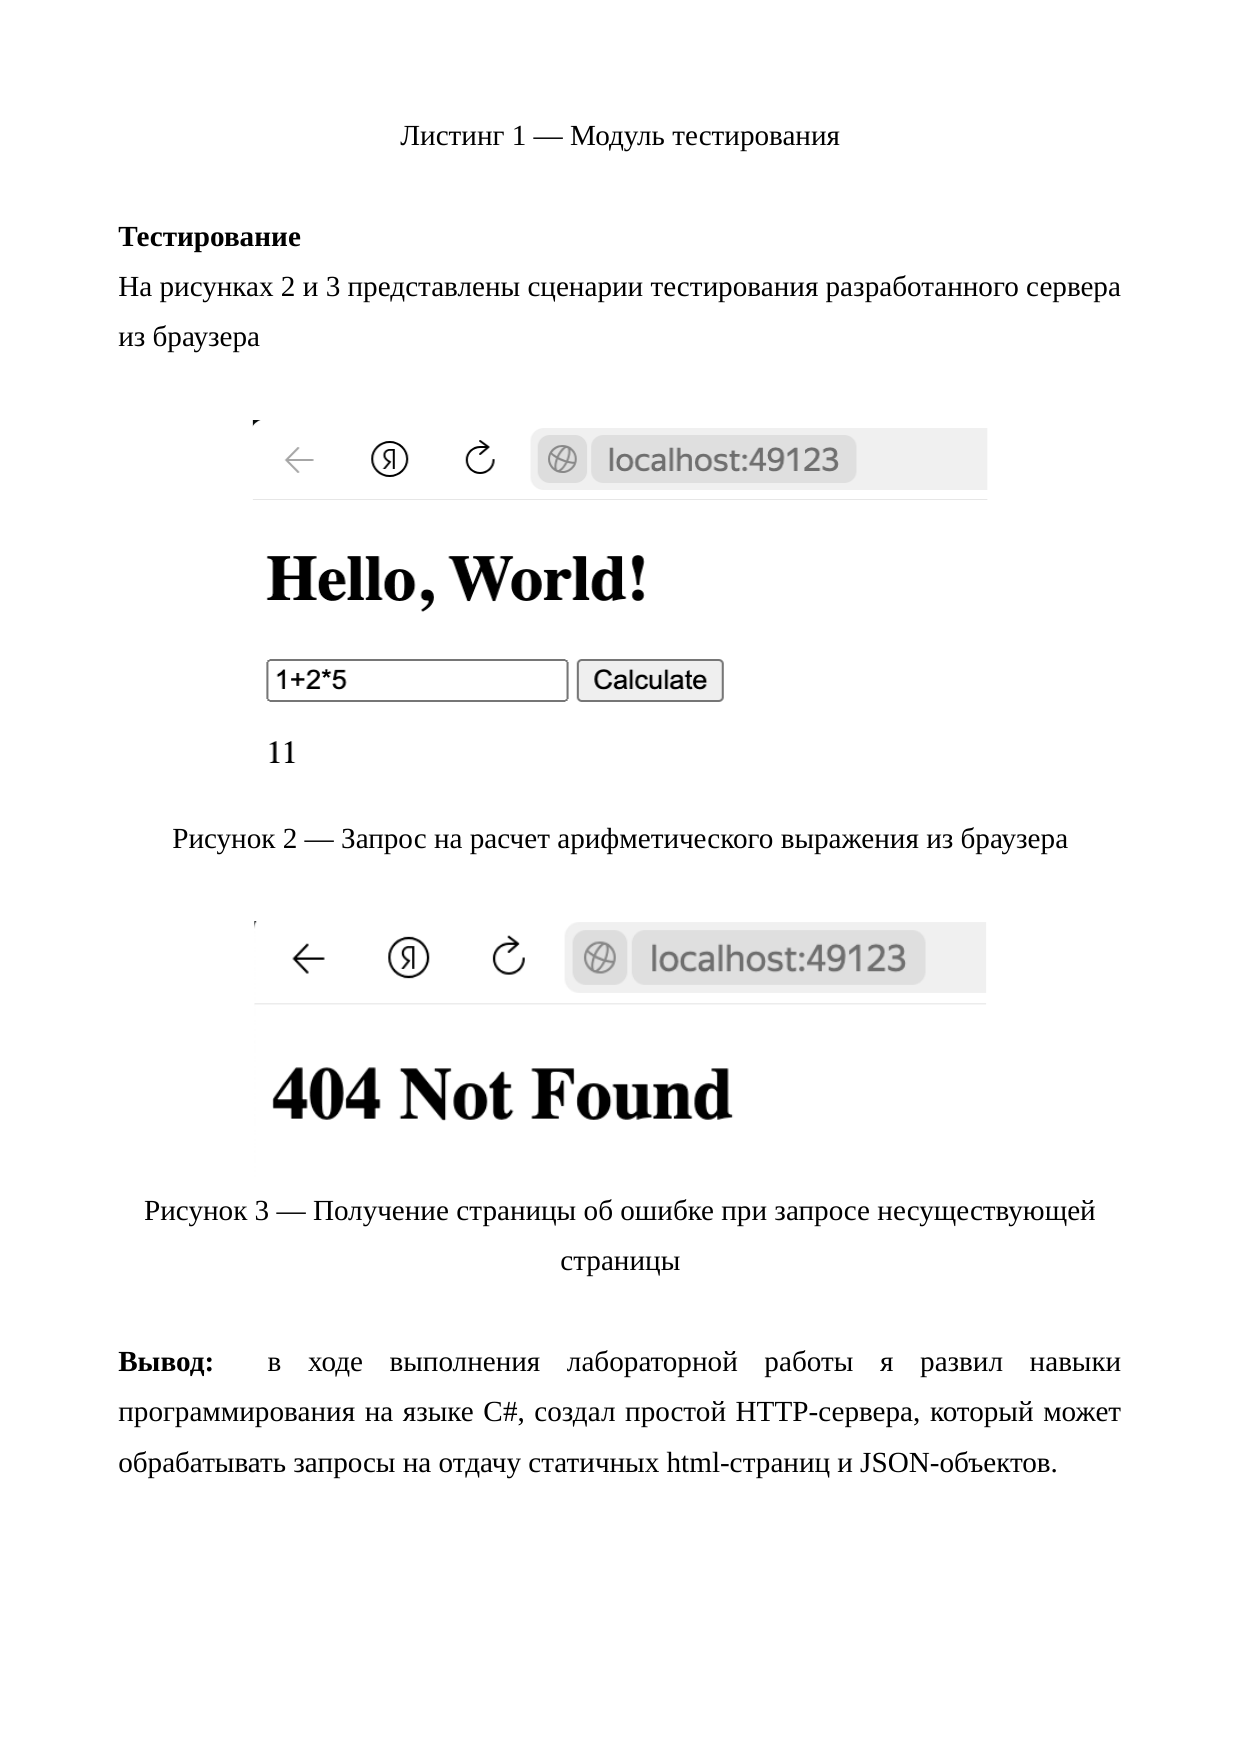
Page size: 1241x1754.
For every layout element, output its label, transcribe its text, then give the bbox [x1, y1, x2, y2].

text Рисунок 2 — Запрос на расчет арифметического выражения из браузера [118, 821, 1122, 855]
picture [254, 921, 987, 1177]
text Тестирование [118, 219, 1122, 252]
text На рисунках 2 и 3 представлены сценарии тестирования разработанного сервера из браузера [118, 269, 1122, 353]
text Вывод: в ходе выполнения лабораторной работы я развил навыки программирования на языке C#, создал простой HTTP-сервера, который может обрабатывать запросы на отдачу статичных html-страниц и JSON-объектов. [118, 1344, 1122, 1478]
picture [252, 420, 988, 805]
text Листинг 1 — Модуль тестирования [118, 118, 1122, 152]
text Рисунок 3 — Получение страницы об ошибке при запросе несуществующей страницы [118, 1193, 1122, 1277]
